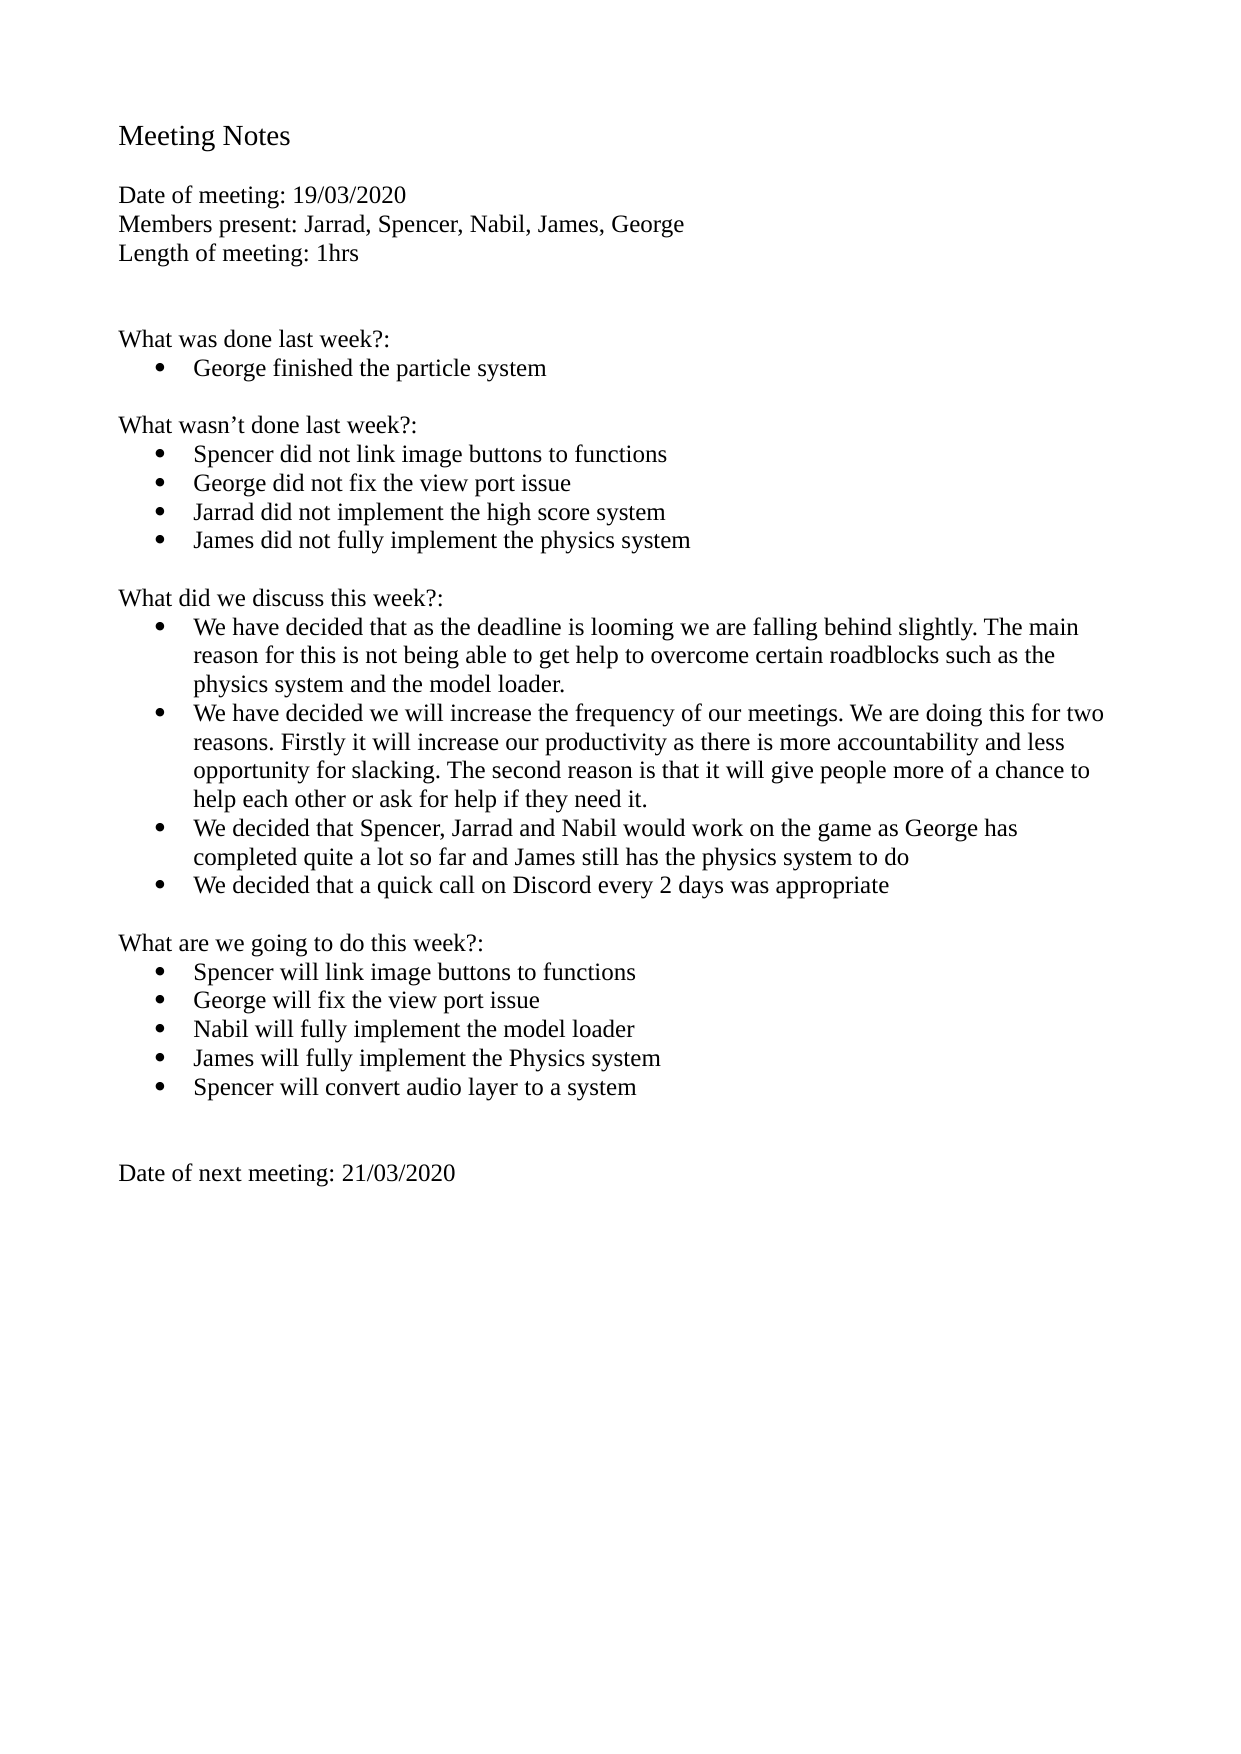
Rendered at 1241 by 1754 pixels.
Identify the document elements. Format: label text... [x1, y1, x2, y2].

list James did not fully implement the physics system [156, 525, 1122, 554]
list Jarrad did not implement the high score system [156, 497, 1122, 525]
text Date of meeting: 19/03/2020 [118, 180, 1122, 209]
list George did not fix the view port issue [156, 468, 1122, 497]
list Spencer will convert audio layer to a system [156, 1072, 1122, 1100]
text What are we going to do this week?: [118, 928, 1122, 957]
list We decided that a quick call on Discord every 2 days was appropriate [156, 870, 1122, 899]
text Date of next meeting: 21/03/2020 [118, 1158, 1122, 1187]
text Meeting Notes [118, 118, 1122, 152]
text What wasn’t done last week?: [118, 410, 1122, 439]
list Spencer will link image buttons to functions [156, 957, 1122, 985]
list We have decided we will increase the frequency of our meetings. We are doing this for two reasons. Firstly it will increase our productivity as there is more accountability and less opportunity for slacking. The second reason is that it will give people more of a chance to help each other or ask for help if they need it. [156, 698, 1122, 813]
list Spencer did not link image buttons to functions [156, 439, 1122, 468]
list George finished the particle system [156, 353, 1122, 382]
list We decided that Spencer, Jarrad and Nabil would work on the game as George has completed quite a lot so far and James still has the physics system to do [156, 813, 1122, 870]
list We have decided that as the deadline is looming we are falling behind slightly. The main reason for this is not being able to get help to overcome certain roadblocks such as the physics system and the model loader. [156, 612, 1122, 698]
list George will fix the view port issue [156, 985, 1122, 1014]
text What was done last week?: [118, 324, 1122, 353]
text What did we discuss this week?: [118, 583, 1122, 612]
list James will fully implement the Physics system [156, 1043, 1122, 1072]
text Length of meeting: 1hrs [118, 238, 1122, 267]
list Nabil will fully implement the model loader [156, 1014, 1122, 1043]
text Members present: Jarrad, Spencer, Nabil, James, George [118, 209, 1122, 238]
